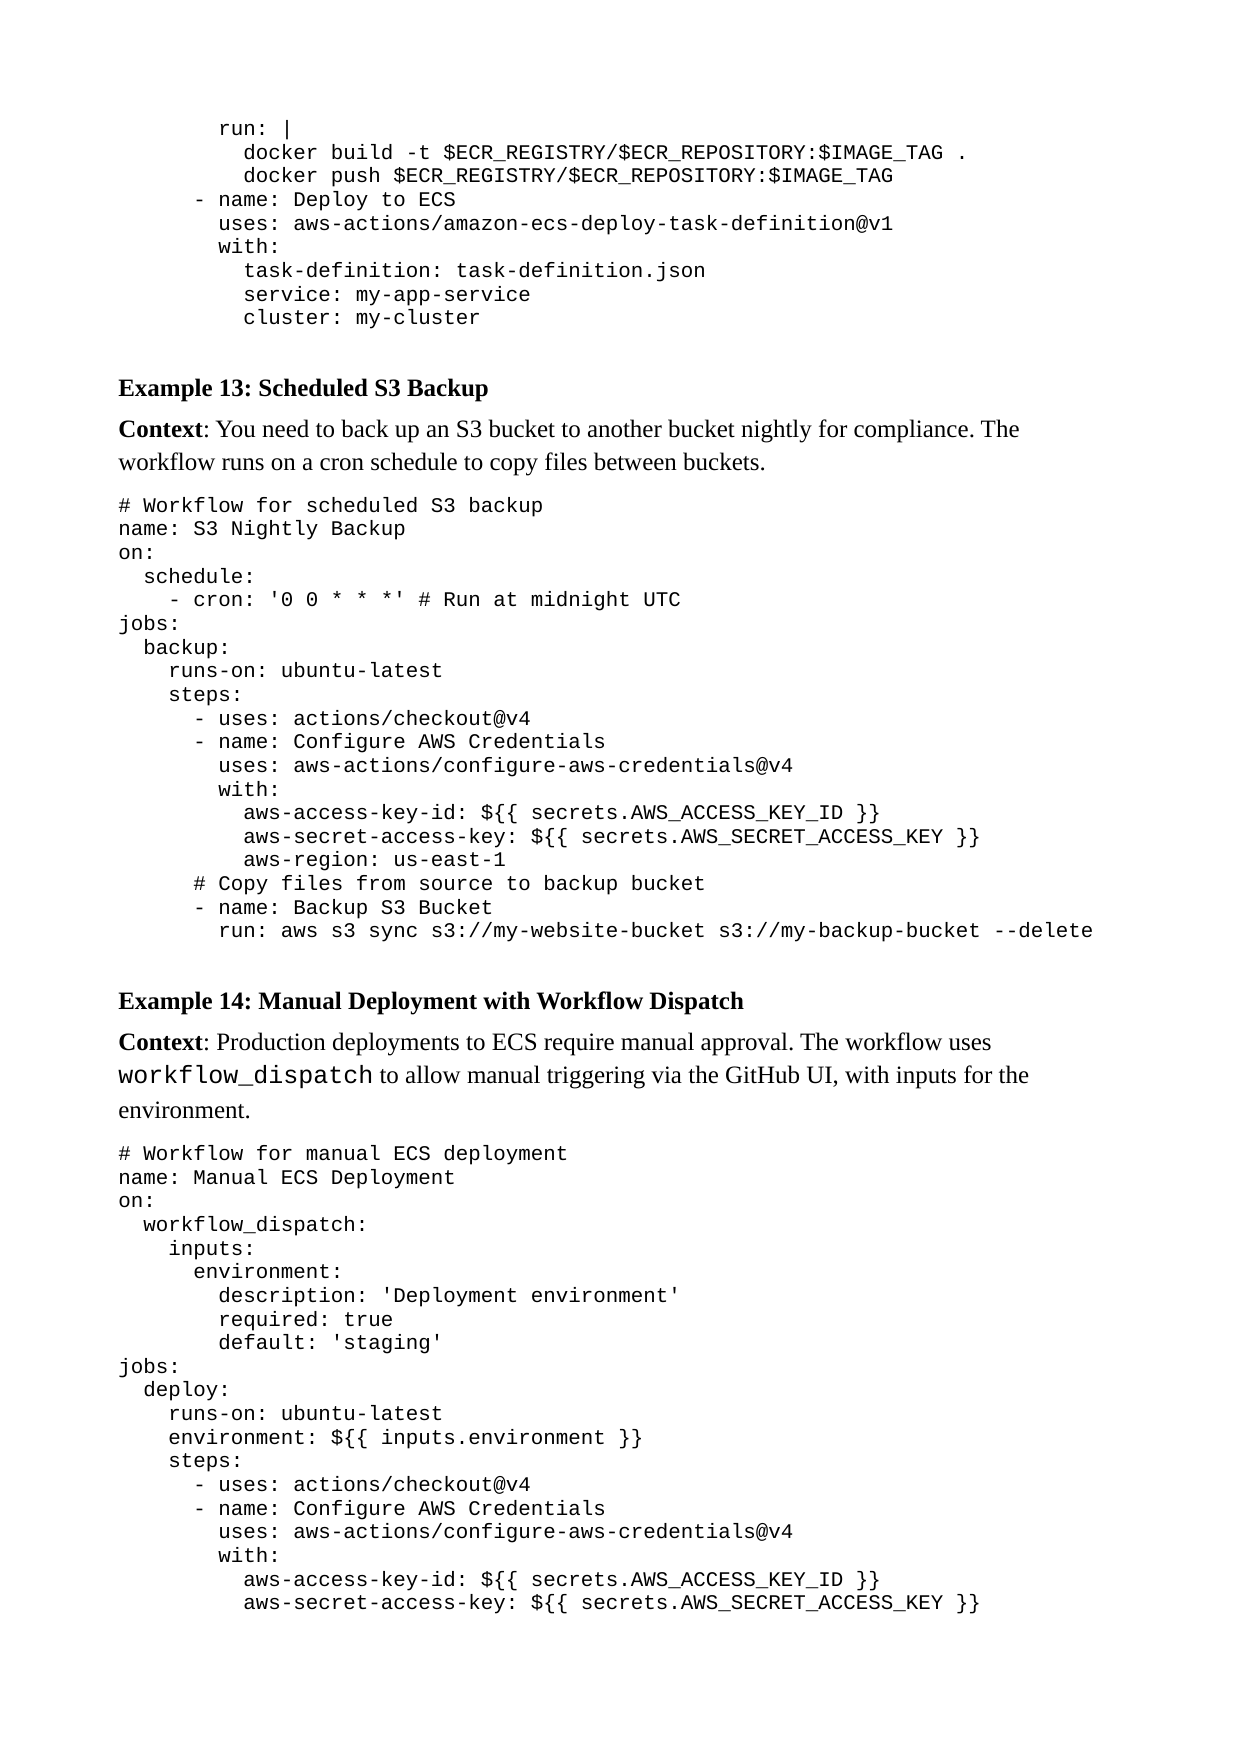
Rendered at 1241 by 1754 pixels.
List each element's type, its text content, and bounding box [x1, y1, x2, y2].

text aws-secret-access-key: ${{ secrets.AWS_SECRET_ACCESS_KEY }} [118, 826, 1122, 849]
text - name: Backup S3 Bucket [118, 897, 1122, 920]
text with: [118, 1545, 1122, 1569]
text runs-on: ubuntu-latest [118, 660, 1122, 684]
text steps: [118, 684, 1122, 708]
text environment: ${{ inputs.environment }} [118, 1427, 1122, 1450]
text on: [118, 542, 1122, 566]
subtitle Example 13: Scheduled S3 Backup [118, 373, 1122, 402]
text # Copy files from source to backup bucket [118, 873, 1122, 897]
text aws-region: us-east-1 [118, 849, 1122, 873]
text aws-access-key-id: ${{ secrets.AWS_ACCESS_KEY_ID }} [118, 802, 1122, 826]
text - uses: actions/checkout@v4 [118, 708, 1122, 731]
text aws-secret-access-key: ${{ secrets.AWS_SECRET_ACCESS_KEY }} [118, 1592, 1122, 1616]
text steps: [118, 1450, 1122, 1474]
text required: true [118, 1308, 1122, 1332]
text uses: aws-actions/amazon-ecs-deploy-task-definition@v1 [118, 213, 1122, 236]
text - name: Configure AWS Credentials [118, 1498, 1122, 1521]
text - name: Deploy to ECS [118, 189, 1122, 213]
text environment: [118, 1261, 1122, 1285]
text jobs: [118, 613, 1122, 637]
text task-definition: task-definition.json [118, 260, 1122, 284]
text jobs: [118, 1356, 1122, 1379]
text backup: [118, 637, 1122, 660]
text aws-access-key-id: ${{ secrets.AWS_ACCESS_KEY_ID }} [118, 1569, 1122, 1592]
text run: | [118, 118, 1122, 142]
text uses: aws-actions/configure-aws-credentials@v4 [118, 1521, 1122, 1545]
text runs-on: ubuntu-latest [118, 1403, 1122, 1427]
text - name: Configure AWS Credentials [118, 731, 1122, 755]
text deploy: [118, 1379, 1122, 1403]
text name: Manual ECS Deployment [118, 1167, 1122, 1190]
text uses: aws-actions/configure-aws-credentials@v4 [118, 755, 1122, 778]
subtitle Example 14: Manual Deployment with Workflow Dispatch [118, 986, 1122, 1015]
text inputs: [118, 1238, 1122, 1261]
text on: [118, 1190, 1122, 1214]
text - uses: actions/checkout@v4 [118, 1474, 1122, 1498]
text # Workflow for manual ECS deployment [118, 1143, 1122, 1167]
text default: 'staging' [118, 1332, 1122, 1356]
text cluster: my-cluster [118, 307, 1122, 331]
text run: aws s3 sync s3://my-website-bucket s3://my-backup-bucket --delete [118, 920, 1122, 944]
text docker build -t $ECR_REGISTRY/$ECR_REPOSITORY:$IMAGE_TAG . [118, 142, 1122, 165]
text with: [118, 778, 1122, 802]
text with: [118, 236, 1122, 260]
text docker push $ECR_REGISTRY/$ECR_REPOSITORY:$IMAGE_TAG [118, 165, 1122, 189]
text description: 'Deployment environment' [118, 1285, 1122, 1308]
text service: my-app-service [118, 284, 1122, 307]
text # Workflow for scheduled S3 backup [118, 495, 1122, 518]
text name: S3 Nightly Backup [118, 518, 1122, 542]
text schedule: [118, 566, 1122, 589]
text workflow_dispatch: [118, 1214, 1122, 1238]
text - cron: '0 0 * * *' # Run at midnight UTC [118, 589, 1122, 613]
text Context: Production deployments to ECS require manual approval. The workflow uses workflow_dispatch to allow manual triggering via the GitHub UI, with inputs for the environment. [118, 1027, 1122, 1124]
text Context: You need to back up an S3 bucket to another bucket nightly for compliance. The workflow runs on a cron schedule to copy files between buckets. [118, 414, 1122, 476]
